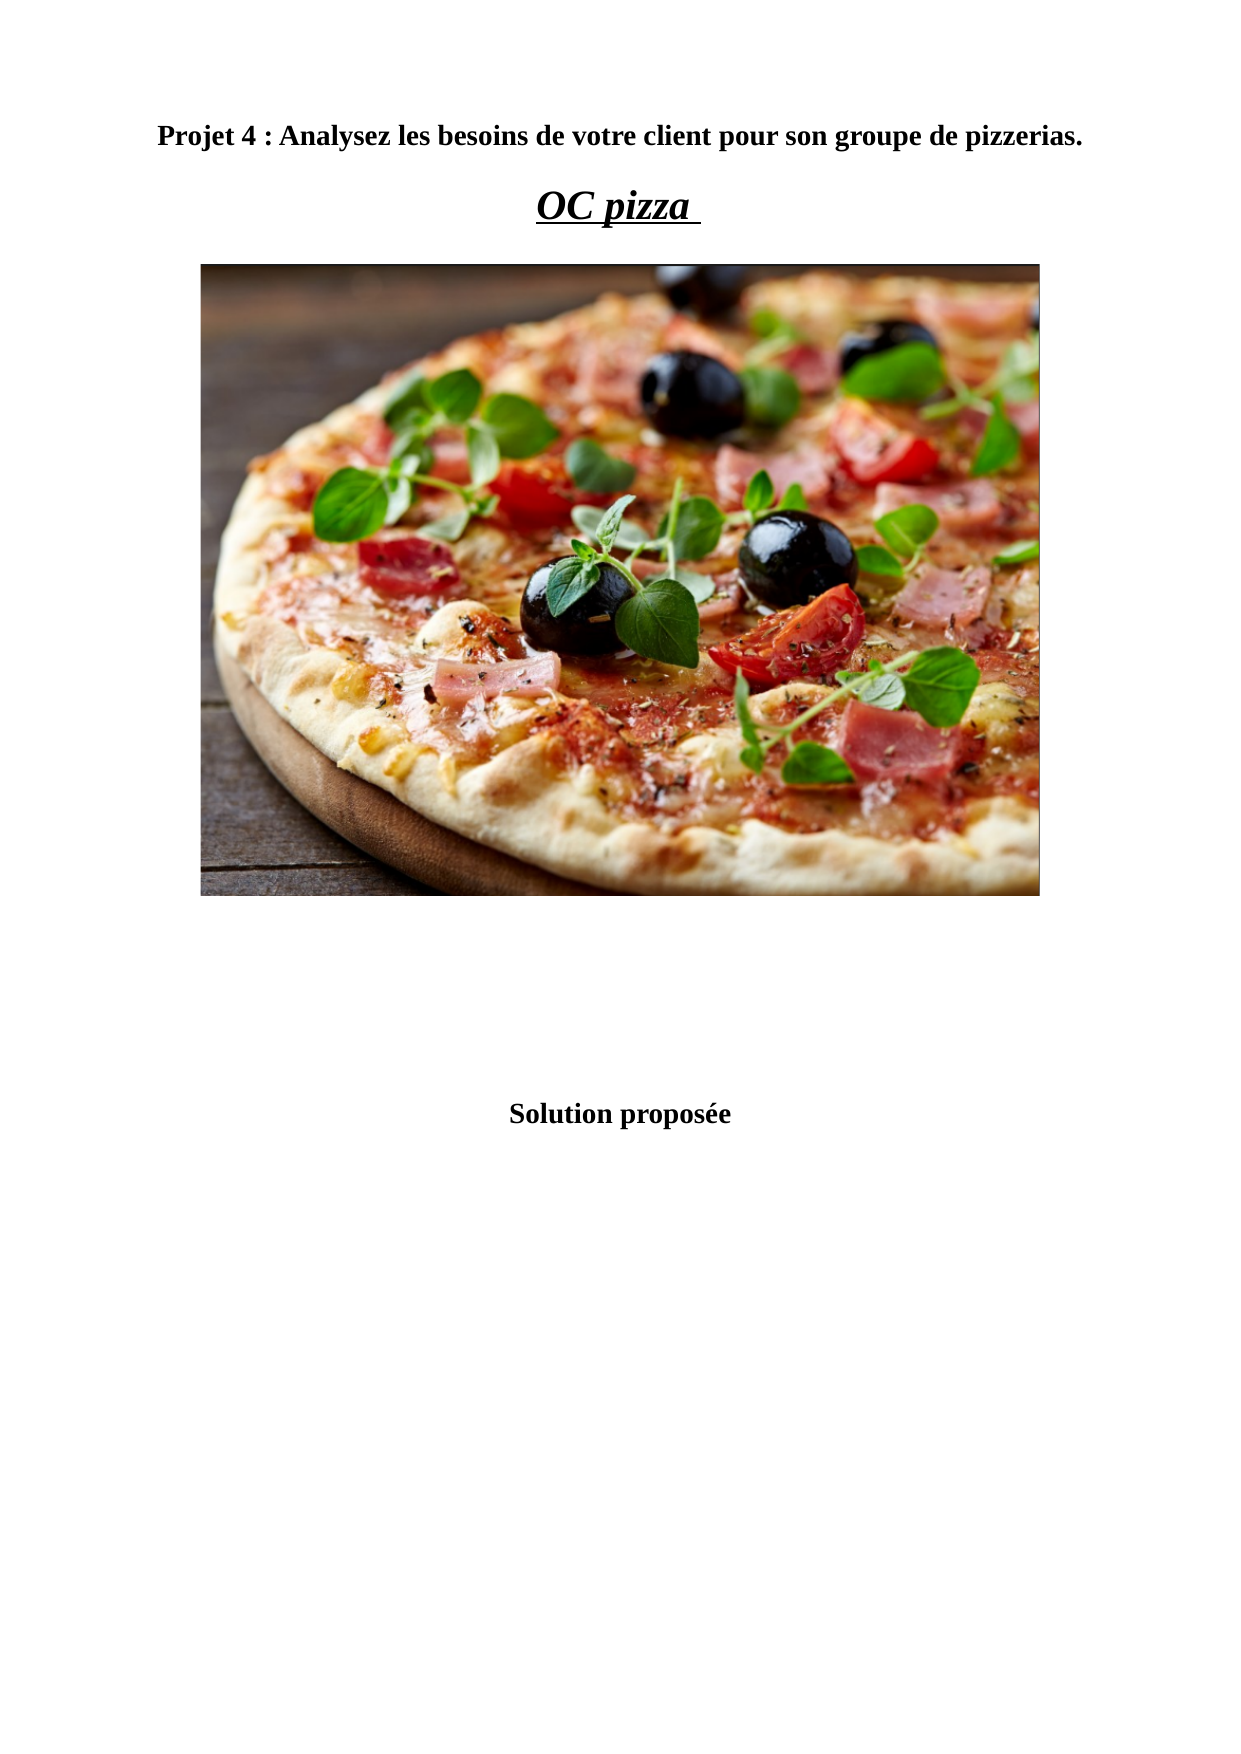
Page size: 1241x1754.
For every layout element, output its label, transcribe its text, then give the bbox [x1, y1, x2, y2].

text Solution proposée [118, 1097, 1122, 1130]
text Projet 4 : Analysez les besoins de votre client pour son groupe de pizzerias. [118, 118, 1122, 152]
text OC pizza [118, 180, 1122, 228]
picture [200, 264, 1040, 896]
